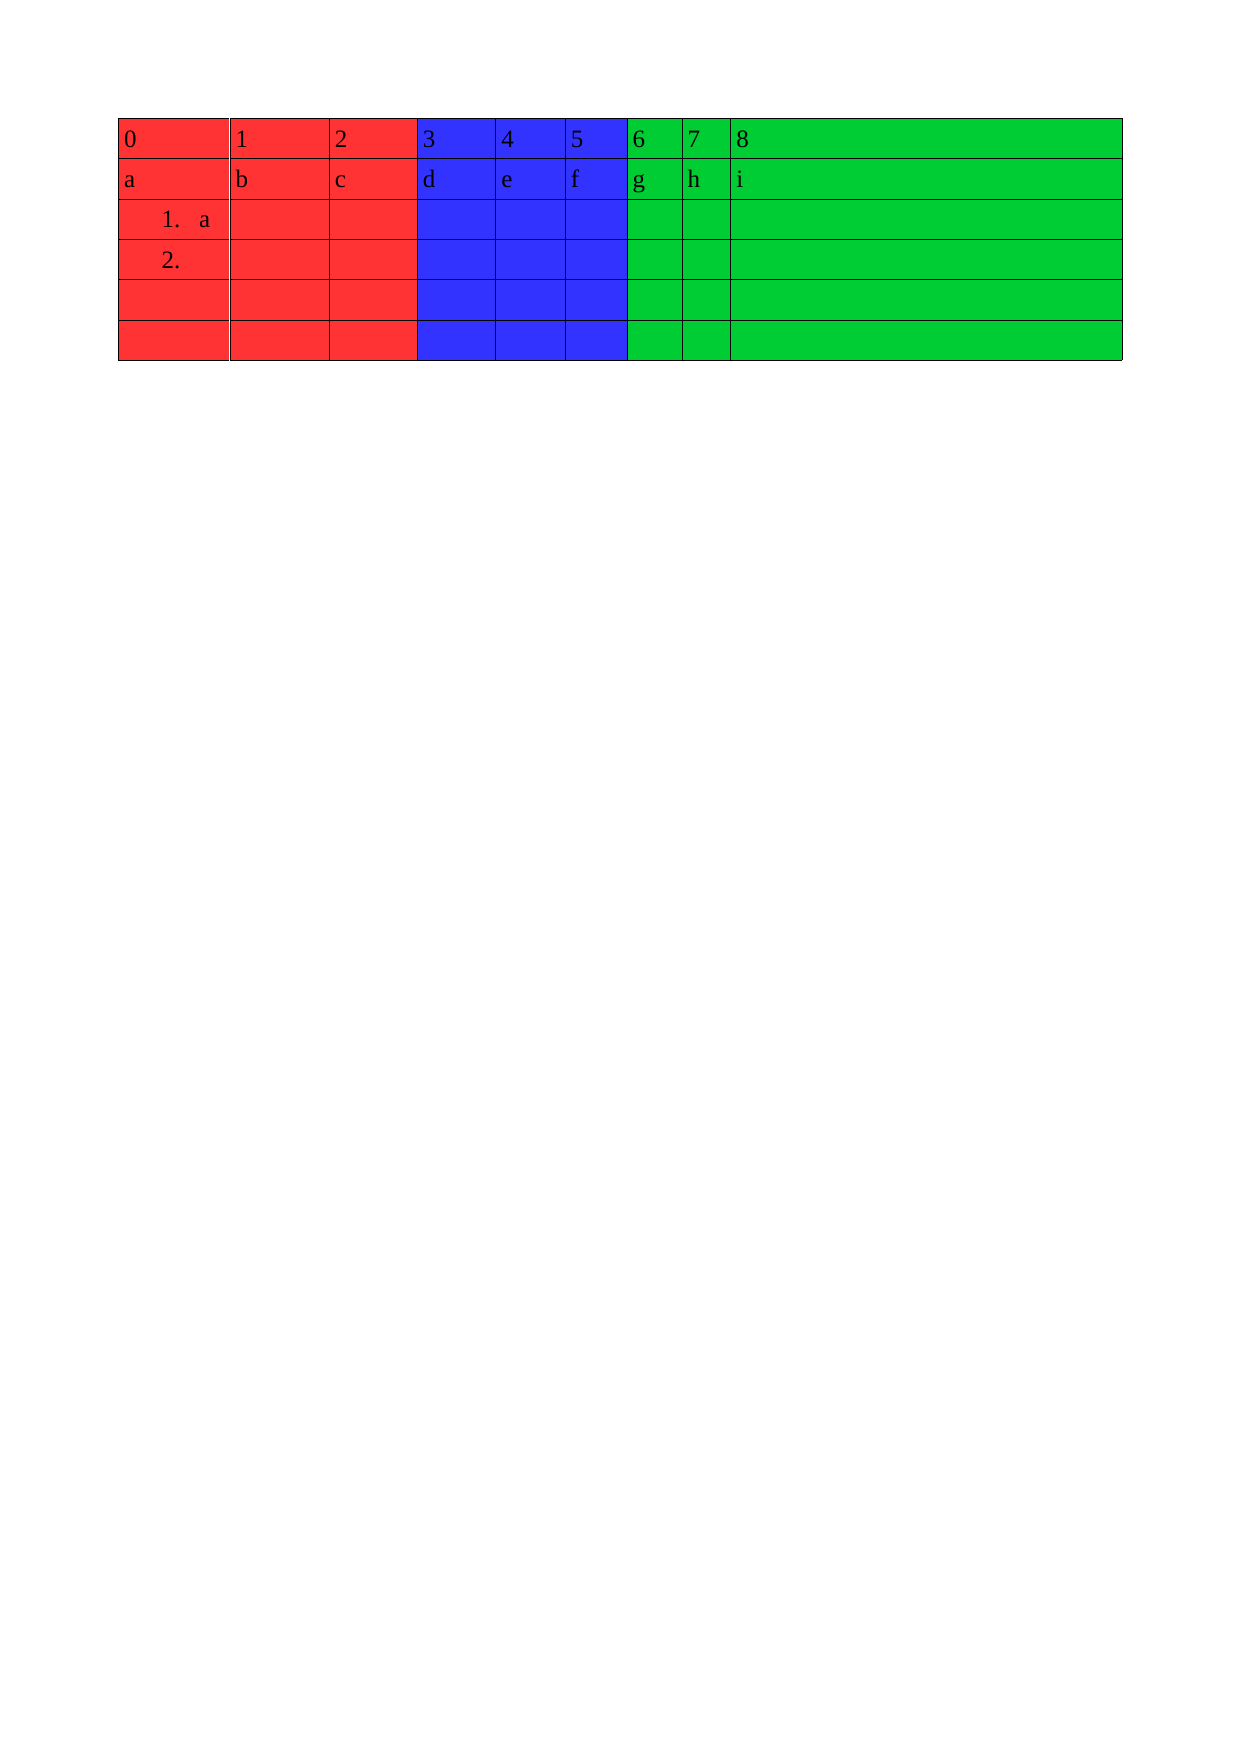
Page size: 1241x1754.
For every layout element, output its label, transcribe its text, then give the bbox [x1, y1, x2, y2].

table_cell [119, 280, 229, 320]
table_cell [566, 280, 627, 320]
table_cell [496, 280, 565, 320]
table_cell [683, 321, 730, 360]
table_cell [418, 240, 495, 279]
table_header 1 [231, 119, 329, 158]
table_cell [683, 280, 730, 320]
table_cell [231, 280, 329, 320]
table_header 5 [566, 119, 627, 158]
table_cell [496, 200, 565, 239]
table_cell g [628, 159, 682, 199]
table_header 4 [496, 119, 565, 158]
table_cell [683, 240, 730, 279]
table_cell [731, 321, 1122, 360]
table_cell [231, 240, 329, 279]
table_cell [628, 321, 682, 360]
table_cell [496, 240, 565, 279]
table_cell [731, 280, 1122, 320]
table_cell [566, 240, 627, 279]
table_cell [566, 321, 627, 360]
table_cell [496, 321, 565, 360]
table_cell i [731, 159, 1122, 199]
table_cell [418, 321, 495, 360]
table_cell [731, 200, 1122, 239]
table_cell [683, 200, 730, 239]
table_header 6 [628, 119, 682, 158]
table_header 8 [731, 119, 1122, 158]
table_cell [628, 240, 682, 279]
table_cell [119, 240, 229, 279]
table_cell [330, 200, 417, 239]
table_cell [418, 200, 495, 239]
table_cell h [683, 159, 730, 199]
table_cell b [231, 159, 329, 199]
table_cell [731, 240, 1122, 279]
table_cell a [119, 200, 229, 239]
table_cell a [119, 159, 229, 199]
table_header 2 [330, 119, 417, 158]
table_cell [330, 240, 417, 279]
table_cell e [496, 159, 565, 199]
table_header 3 [418, 119, 495, 158]
table_cell [418, 280, 495, 320]
table_cell [231, 200, 329, 239]
table_cell c [330, 159, 417, 199]
table_header 0 [119, 119, 229, 158]
table_cell [231, 321, 329, 360]
table_cell [628, 280, 682, 320]
table_cell d [418, 159, 495, 199]
table_header 7 [683, 119, 730, 158]
table_cell f [566, 159, 627, 199]
table_cell [119, 321, 229, 360]
table_cell [330, 321, 417, 360]
table_cell [330, 280, 417, 320]
table_cell [566, 200, 627, 239]
table_cell [628, 200, 682, 239]
